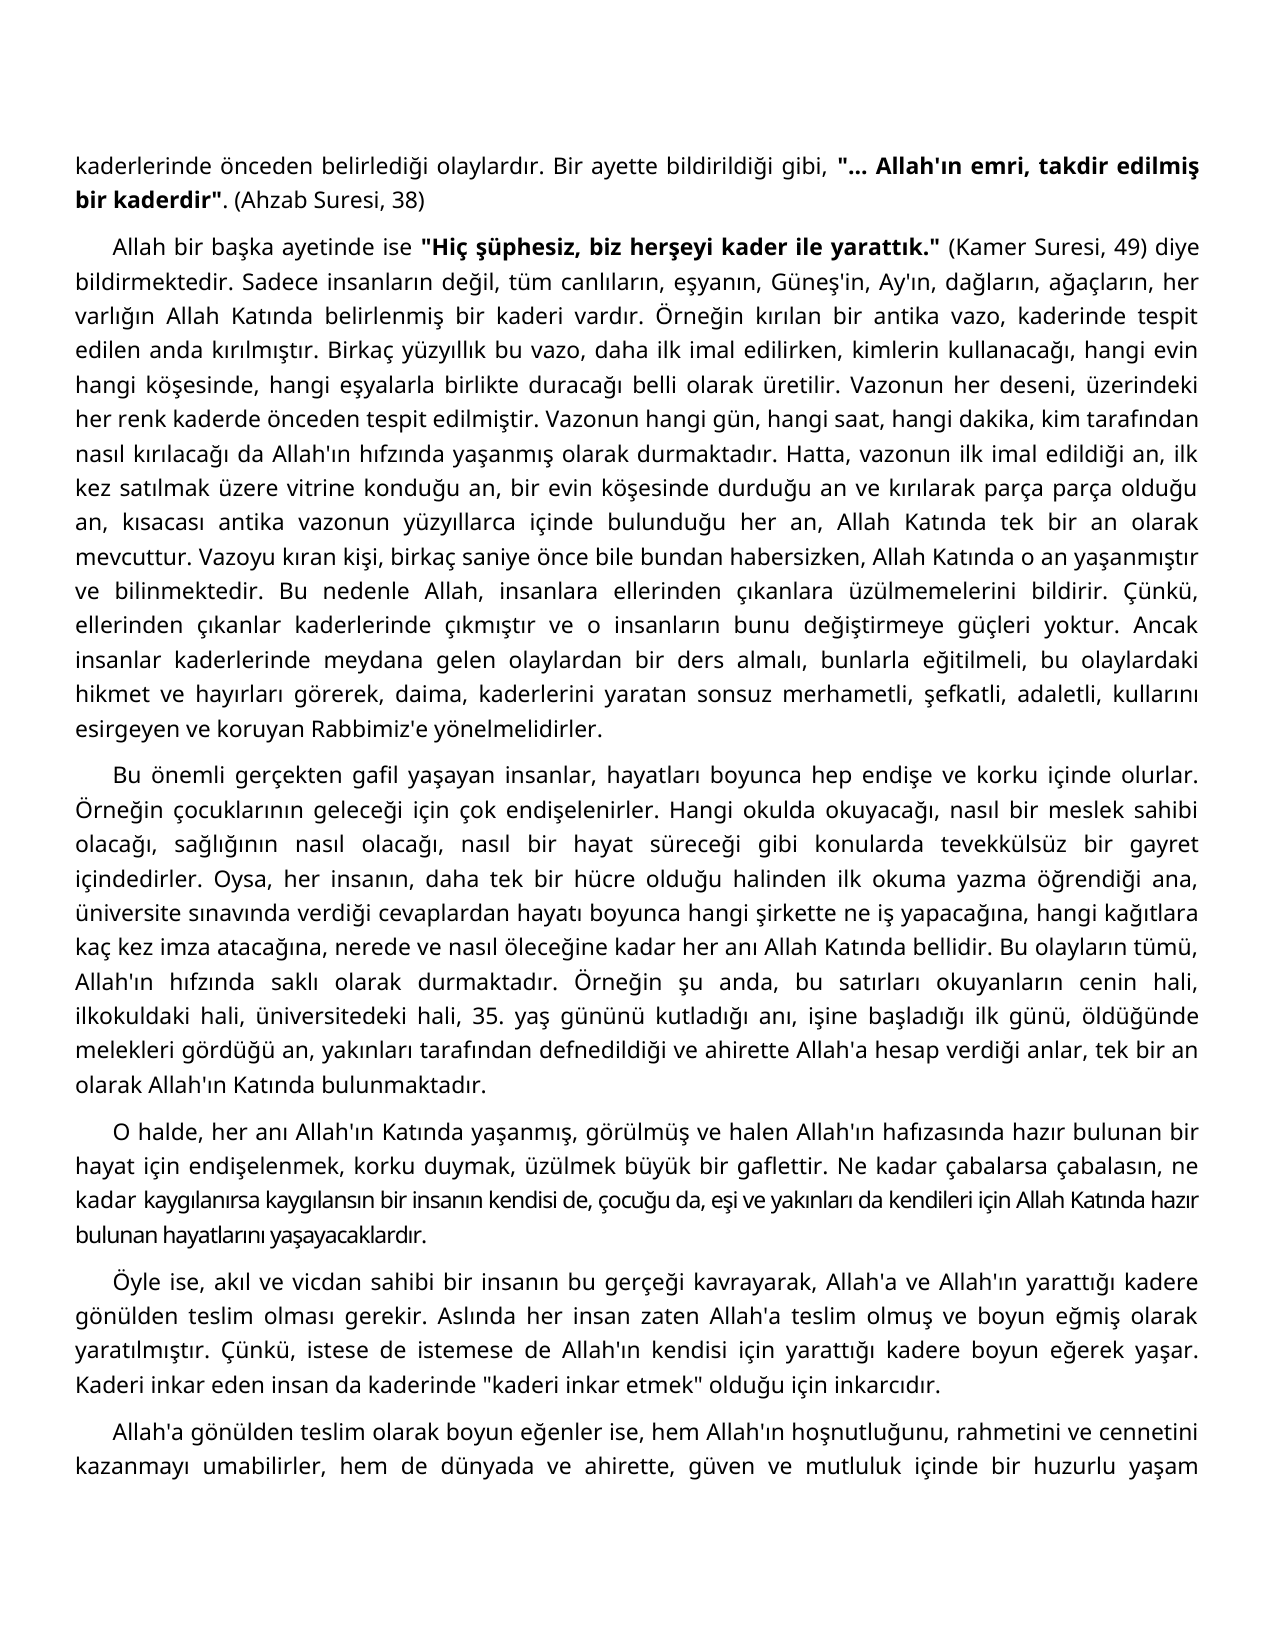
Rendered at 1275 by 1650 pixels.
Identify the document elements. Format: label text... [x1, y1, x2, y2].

text Allah'a gönülden teslim olarak boyun eğenler ise, hem Allah'ın hoşnutluğunu, rahmetini ve cennetini kazanmayı umabilirler, hem de dünyada ve ahirette, güven ve mutluluk içinde bir huzurlu yaşam [75, 1416, 1200, 1481]
text kaderlerinde önceden belirlediği olaylardır. Bir ayette bildirildiği gibi, "... Allah'ın emri, takdir edilmiş bir kaderdir". (Ahzab Suresi, 38) [75, 150, 1200, 216]
text Allah bir başka ayetinde ise "Hiç şüphesiz, biz herşeyi kader ile yarattık." (Kamer Suresi, 49) diye bildirmektedir. Sadece insanların değil, tüm canlıların, eşyanın, Güneş'in, Ay'ın, dağların, ağaçların, her varlığın Allah Katında belirlenmiş bir kaderi vardır. Örneğin kırılan bir antika vazo, kaderinde tespit edilen anda kırılmıştır. Birkaç yüzyıllık bu vazo, daha ilk imal edilirken, kimlerin kullanacağı, hangi evin hangi köşesinde, hangi eşyalarla birlikte duracağı belli olarak üretilir. Vazonun her deseni, üzerindeki her renk kaderde önceden tespit edilmiştir. Vazonun hangi gün, hangi saat, hangi dakika, kim tarafından nasıl kırılacağı da Allah'ın hıfzında yaşanmış olarak durmaktadır. Hatta, vazonun ilk imal edildiği an, ilk kez satılmak üzere vitrine konduğu an, bir evin köşesinde durduğu an ve kırılarak parça parça olduğu an, kısacası antika vazonun yüzyıllarca içinde bulunduğu her an, Allah Katında tek bir an olarak mevcuttur. Vazoyu kıran kişi, birkaç saniye önce bile bundan habersizken, Allah Katında o an yaşanmıştır ve bilinmektedir. Bu nedenle Allah, insanlara ellerinden çıkanlara üzülmemelerini bildirir. Çünkü, ellerinden çıkanlar kaderlerinde çıkmıştır ve o insanların bunu değiştirmeye güçleri yoktur. Ancak insanlar kaderlerinde meydana gelen olaylardan bir ders almalı, bunlarla eğitilmeli, bu olaylardaki hikmet ve hayırları görerek, daima, kaderlerini yaratan sonsuz merhametli, şefkatli, adaletli, kullarını esirgeyen ve koruyan Rabbimiz'e yönelmelidirler. [75, 231, 1200, 744]
text Öyle ise, akıl ve vicdan sahibi bir insanın bu gerçeği kavrayarak, Allah'a ve Allah'ın yarattığı kadere gönülden teslim olması gerekir. Aslında her insan zaten Allah'a teslim olmuş ve boyun eğmiş olarak yaratılmıştır. Çünkü, istese de istemese de Allah'ın kendisi için yarattığı kadere boyun eğerek yaşar. Kaderi inkar eden insan da kaderinde "kaderi inkar etmek" olduğu için inkarcıdır. [75, 1266, 1200, 1400]
text Bu önemli gerçekten gafil yaşayan insanlar, hayatları boyunca hep endişe ve korku içinde olurlar. Örneğin çocuklarının geleceği için çok endişelenirler. Hangi okulda okuyacağı, nasıl bir meslek sahibi olacağı, sağlığının nasıl olacağı, nasıl bir hayat süreceği gibi konularda tevekkülsüz bir gayret içindedirler. Oysa, her insanın, daha tek bir hücre olduğu halinden ilk okuma yazma öğrendiği ana, üniversite sınavında verdiği cevaplardan hayatı boyunca hangi şirkette ne iş yapacağına, hangi kağıtlara kaç kez imza atacağına, nerede ve nasıl öleceğine kadar her anı Allah Katında bellidir. Bu olayların tümü, Allah'ın hıfzında saklı olarak durmaktadır. Örneğin şu anda, bu satırları okuyanların cenin hali, ilkokuldaki hali, üniversitedeki hali, 35. yaş gününü kutladığı anı, işine başladığı ilk günü, öldüğünde melekleri gördüğü an, yakınları tarafından defnedildiği ve ahirette Allah'a hesap verdiği anlar, tek bir an olarak Allah'ın Katında bulunmaktadır. [75, 759, 1200, 1100]
text O halde, her anı Allah'ın Katında yaşanmış, görülmüş ve halen Allah'ın hafızasında hazır bulunan bir hayat için endişelenmek, korku duymak, üzülmek büyük bir gaflettir. Ne kadar çabalarsa çabalasın, ne kadar kaygılanırsa kaygılansın bir insanın kendisi de, çocuğu da, eşi ve yakınları da kendileri için Allah Katında hazır bulunan hayatlarını yaşayacaklardır. [75, 1116, 1200, 1250]
